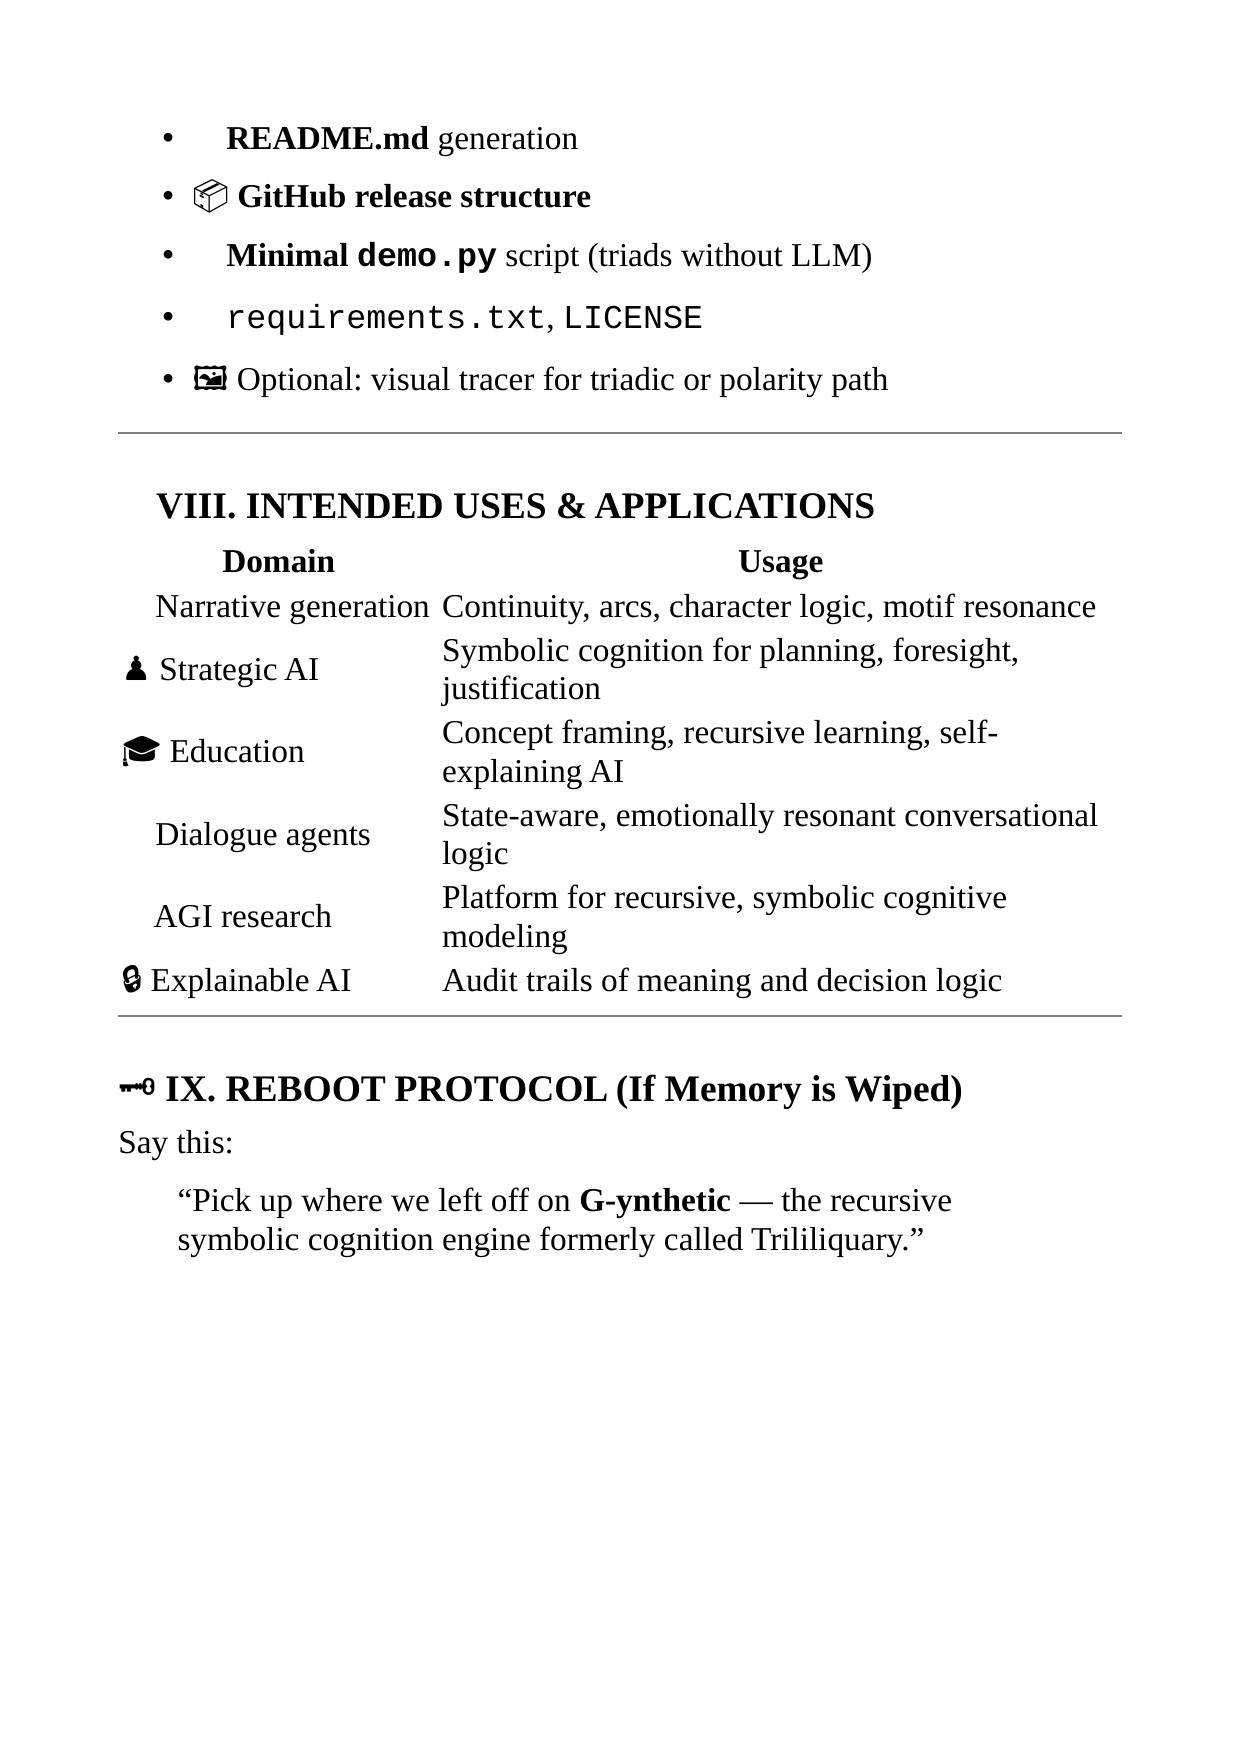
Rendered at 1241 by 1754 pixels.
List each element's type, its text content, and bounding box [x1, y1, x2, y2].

table_cell 💬 Dialogue agents [118, 792, 439, 874]
table_cell 🧬 Narrative generation [118, 583, 439, 627]
subtitle 🗝️ IX. REBOOT PROTOCOL (If Memory is Wiped) [118, 1066, 1122, 1109]
table_cell Symbolic cognition for planning, foresight, justification [439, 627, 1122, 709]
list 🧾 requirements.txt, LICENSE [162, 297, 1122, 339]
table_cell 🎓 Education [118, 710, 439, 792]
table_cell Platform for recursive, symbolic cognitive modeling [439, 875, 1122, 957]
table_cell 🧠 AGI research [118, 875, 439, 957]
subtitle 🎯 VIII. INTENDED USES & APPLICATIONS [118, 483, 1122, 526]
table_header Usage [439, 539, 1122, 583]
table_cell Concept framing, recursive learning, self-explaining AI [439, 710, 1122, 792]
text Say this: [118, 1122, 1122, 1160]
list 📜 README.md generation [162, 118, 1122, 156]
table_cell Audit trails of meaning and decision logic [439, 957, 1122, 1001]
table_cell State-aware, emotionally resonant conversational logic [439, 792, 1122, 874]
list 🧪 Minimal demo.py script (triads without LLM) [162, 235, 1122, 277]
list 📦 GitHub release structure [162, 177, 1122, 215]
list 🖼 Optional: visual tracer for triadic or polarity path [162, 359, 1122, 398]
table_cell ♟️ Strategic AI [118, 627, 439, 709]
text “Pick up where we left off on G-ynthetic — the recursive symbolic cognition engine formerly called Trililiquary.” [177, 1181, 1063, 1257]
table_cell 🔒 Explainable AI [118, 957, 439, 1001]
table_cell Continuity, arcs, character logic, motif resonance [439, 583, 1122, 627]
table_header Domain [118, 539, 439, 583]
